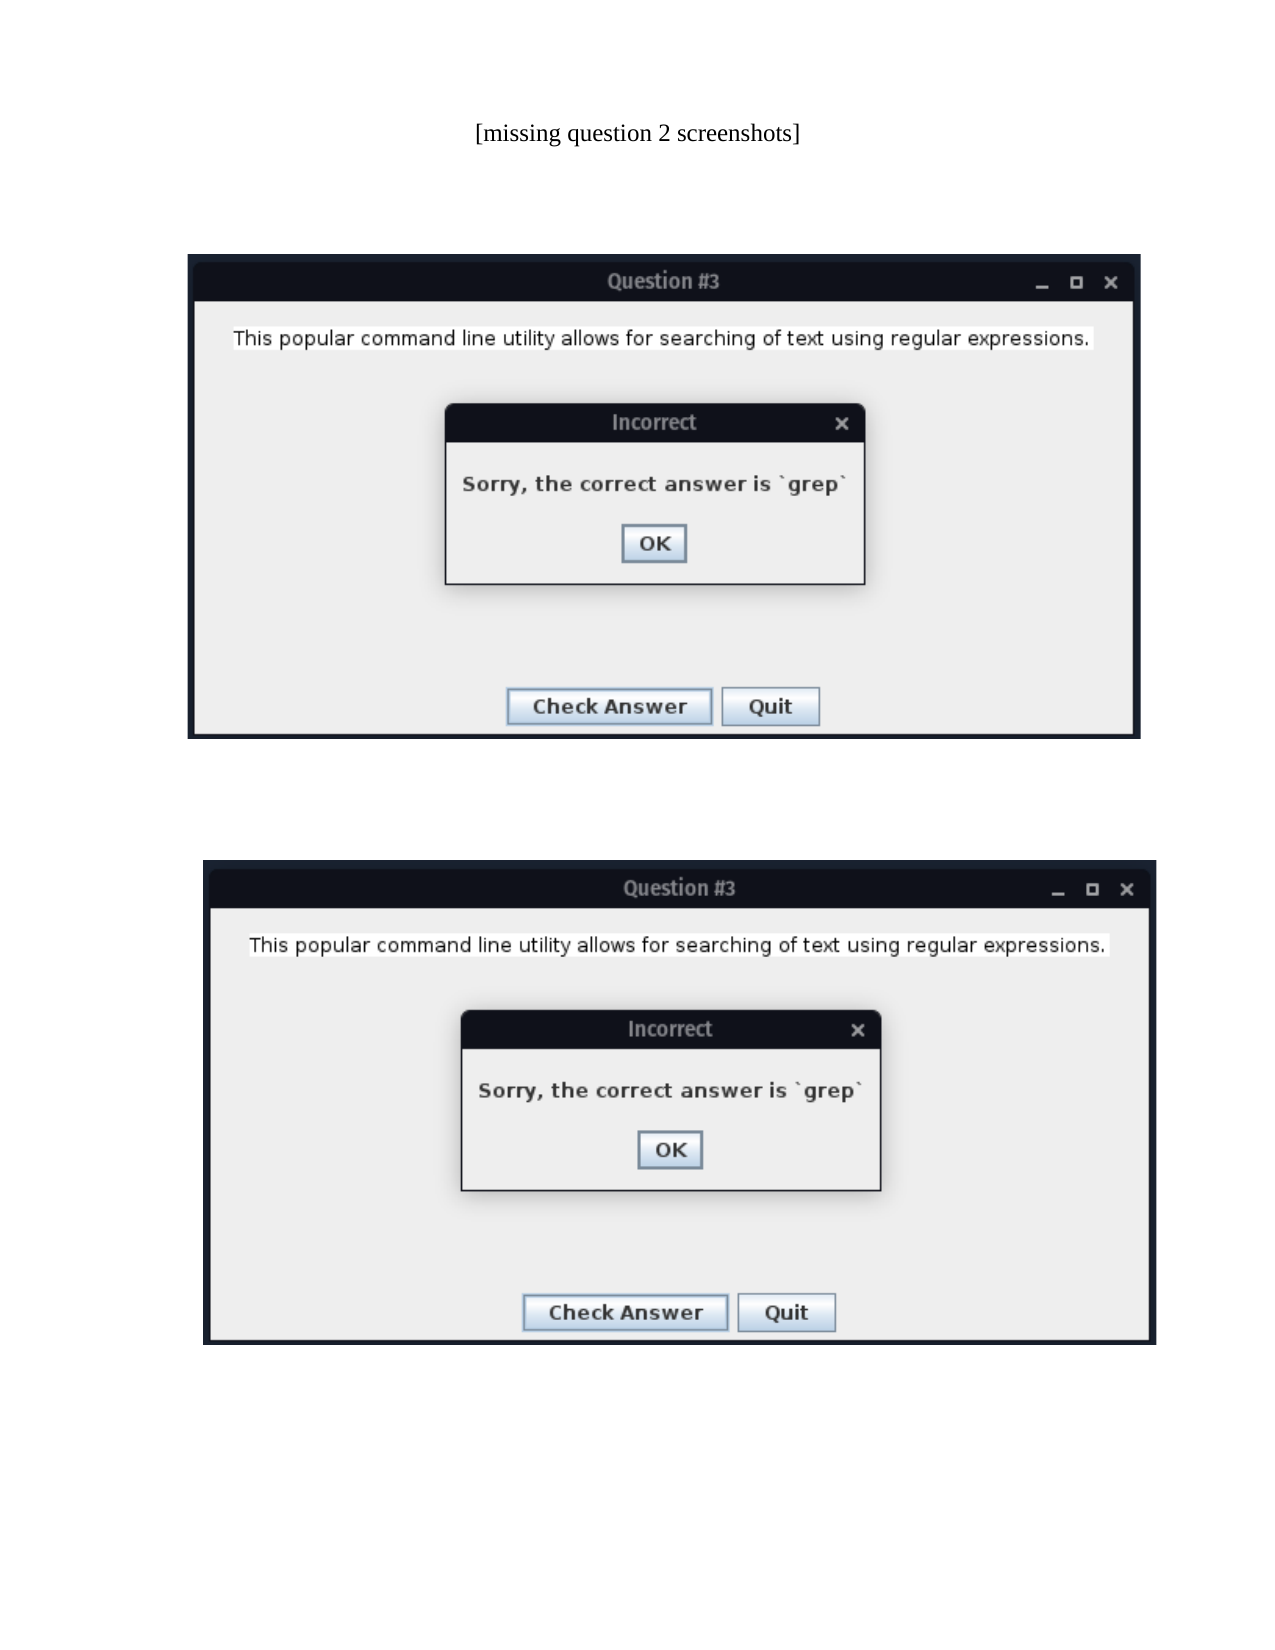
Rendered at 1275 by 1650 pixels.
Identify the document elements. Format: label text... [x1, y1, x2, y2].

picture [203, 860, 1157, 1345]
picture [187, 254, 1141, 739]
text [missing question 2 screenshots] [118, 118, 1157, 147]
